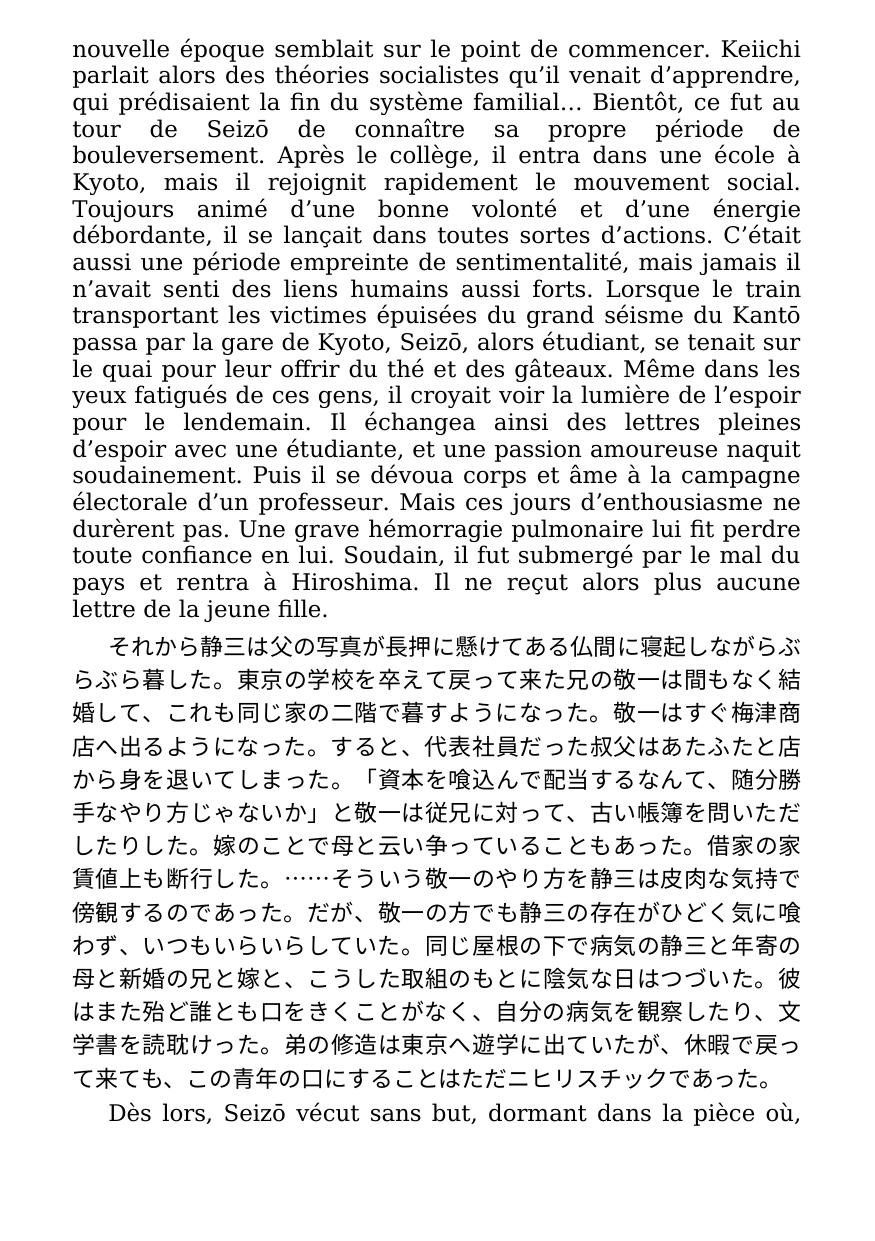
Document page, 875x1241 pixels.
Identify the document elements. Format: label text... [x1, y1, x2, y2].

text それから静三は父の写真が長押に懸けてある仏間に寝起しながらぶらぶら暮した。東京の学校を卒えて戻って来た兄の敬一は間もなく結婚して、これも同じ家の二階で暮すようになった。敬一はすぐ梅津商店へ出るようになった。すると、代表社員だった叔父はあたふたと店から身を退いてしまった。「資本を喰込んで配当するなんて、随分勝手なやり方じゃないか」と敬一は従兄に対って、古い帳簿を問いただしたりした。嫁のことで母と云い争っていることもあった。借家の家賃値上も断行した。……そういう敬一のやり方を静三は皮肉な気持で傍観するのであった。だが、敬一の方でも静三の存在がひどく気に喰わず、いつもいらいらしていた。同じ屋根の下で病気の静三と年寄の母と新婚の兄と嫁と、こうした取組のもとに陰気な日はつづいた。彼はまた殆ど誰とも口をきくことがなく、自分の病気を観察したり、文学書を読耽けった。弟の修造は東京へ遊学に出ていたが、休暇で戻って来ても、この青年の口にすることはただニヒリスチックであった。 [72, 629, 802, 1094]
text Dès lors, Seizō vécut sans but, dormant dans la pièce où, [72, 1100, 802, 1126]
text nouvelle époque semblait sur le point de commencer. Keiichi parlait alors des théories socialistes qu’il venait d’apprendre, qui prédisaient la fin du système familial… Bientôt, ce fut au tour de Seizō de connaître sa propre période de bouleversement. Après le collège, il entra dans une école à Kyoto, mais il rejoignit rapidement le mouvement social. Toujours animé d’une bonne volonté et d’une énergie débordante, il se lançait dans toutes sortes d’actions. C’était aussi une période empreinte de sentimentalité, mais jamais il n’avait senti des liens humains aussi forts. Lorsque le train transportant les victimes épuisées du grand séisme du Kantō passa par la gare de Kyoto, Seizō, alors étudiant, se tenait sur le quai pour leur offrir du thé et des gâteaux. Même dans les yeux fatigués de ces gens, il croyait voir la lumière de l’espoir pour le lendemain. Il échangea ainsi des lettres pleines d’espoir avec une étudiante, et une passion amoureuse naquit soudainement. Puis il se dévoua corps et âme à la campagne électorale d’un professeur. Mais ces jours d’enthousiasme ne durèrent pas. Une grave hémorragie pulmonaire lui fit perdre toute confiance en lui. Soudain, il fut submergé par le mal du pays et rentra à Hiroshima. Il ne reçut alors plus aucune lettre de la jeune fille. [72, 36, 802, 623]
